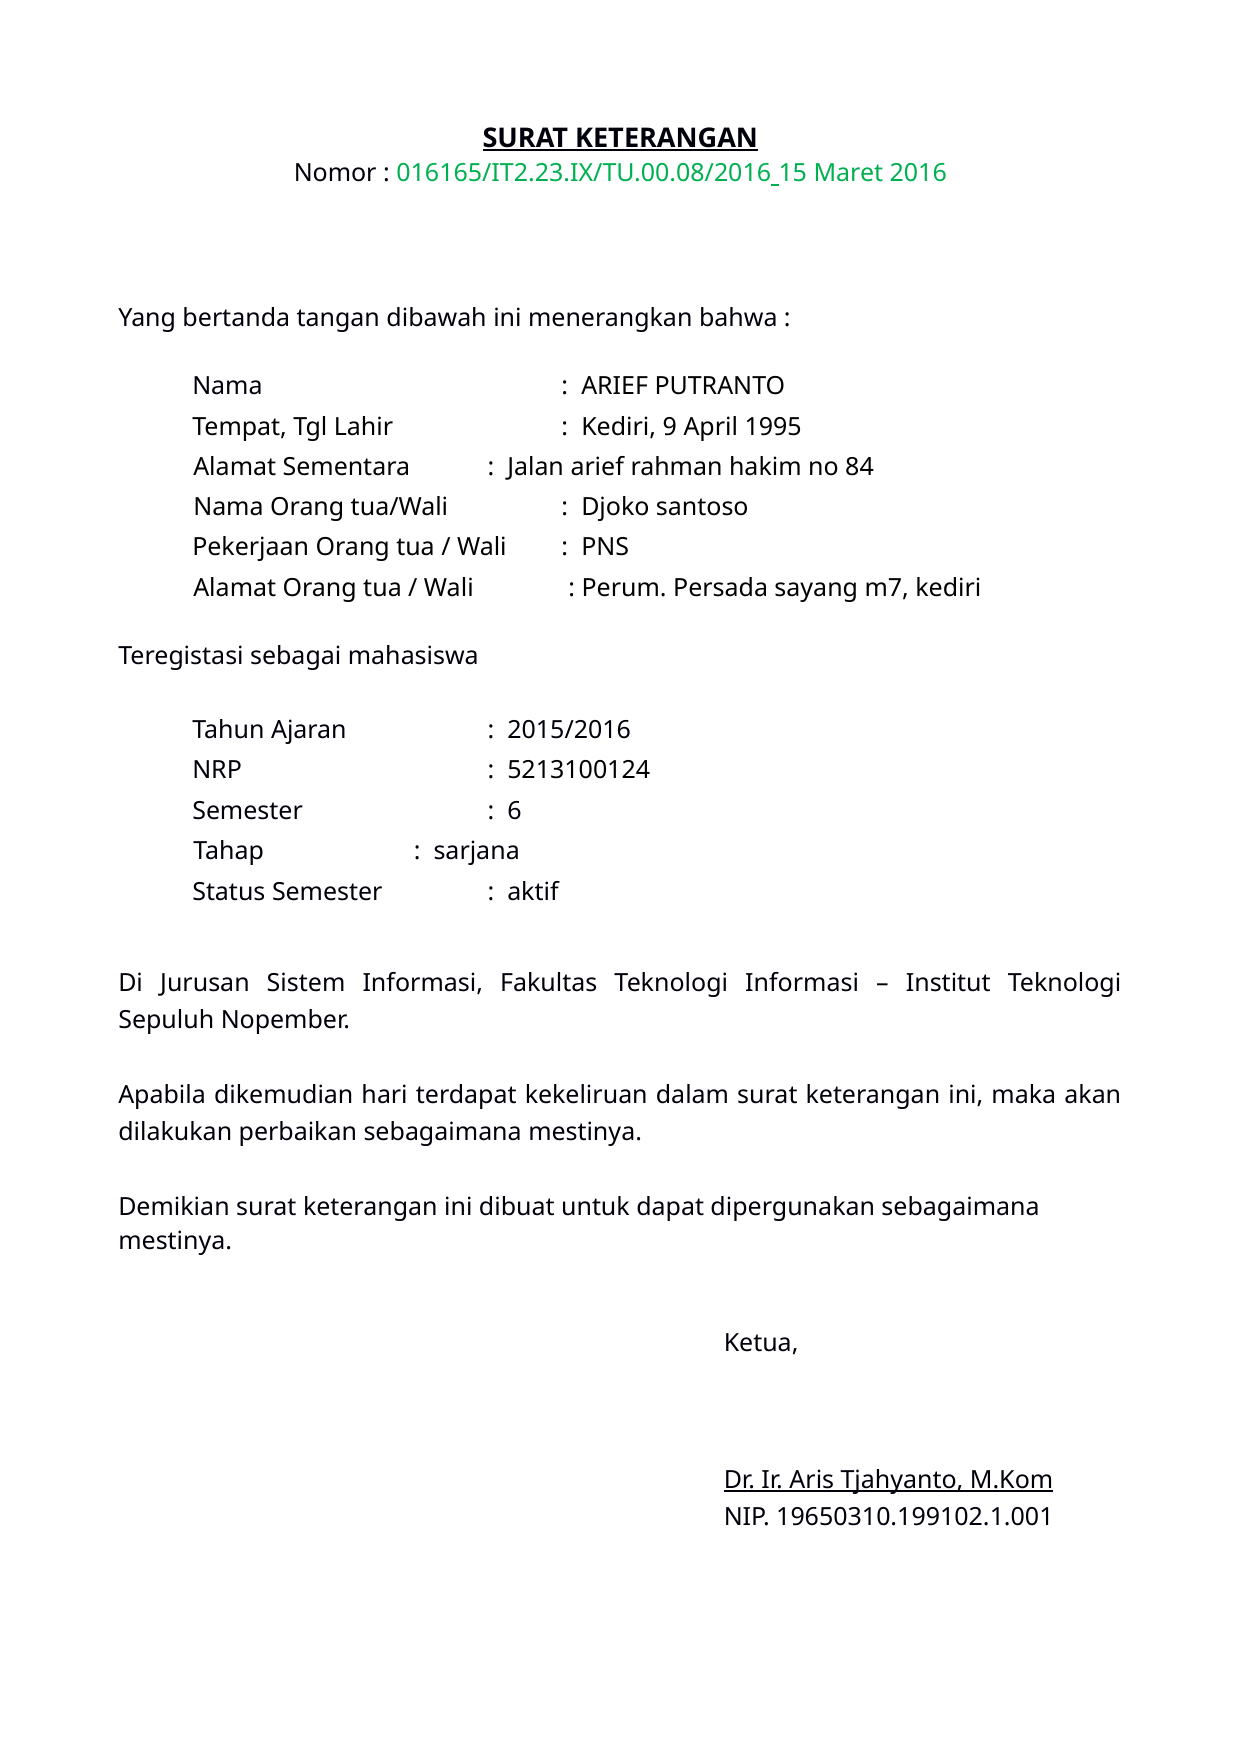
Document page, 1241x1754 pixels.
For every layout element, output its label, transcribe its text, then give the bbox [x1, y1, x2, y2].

text Nomor : 016165/IT2.23.IX/TU.00.08/2016 15 Maret 2016 [118, 155, 1122, 189]
text Tahun Ajaran : 2015/2016 [118, 712, 1122, 746]
text Teregistasi sebagai mahasiswa [118, 637, 1122, 672]
text Status Semester : aktif [118, 873, 1122, 907]
text Tempat, Tgl Lahir : Kediri, 9 April 1995 [118, 408, 1122, 442]
text Yang bertanda tangan dibawah ini menerangkan bahwa : [118, 300, 1122, 334]
text Pekerjaan Orang tua / Wali : PNS [118, 529, 1122, 563]
text NRP : 5213100124 [118, 752, 1122, 786]
text Alamat Orang tua / Wali : Perum. Persada sayang m7, kediri [193, 569, 1122, 603]
text Apabila dikemudian hari terdapat kekeliruan dalam surat keterangan ini, maka akan dilakukan perbaikan sebagaimana mestinya. [118, 1077, 1122, 1148]
text Alamat Sementara : Jalan arief rahman hakim no 84 [193, 448, 1122, 482]
text Di Jurusan Sistem Informasi, Fakultas Teknologi Informasi – Institut Teknologi Sepuluh Nopember. [118, 964, 1122, 1036]
text Nama : ARIEF PUTRANTO [118, 368, 1122, 402]
text Demikian surat keterangan ini dibuat untuk dapat dipergunakan sebagaimana mestinya. [118, 1189, 1122, 1257]
text Dr. Ir. Aris Tjahyanto, M.Kom [118, 1461, 1125, 1495]
text Semester : 6 [118, 792, 1122, 827]
text Tahap : sarjana [118, 833, 1122, 867]
text NIP. 19650310.199102.1.001 [118, 1499, 1122, 1533]
text Ketua, [118, 1325, 1122, 1359]
text SURAT KETERANGAN [118, 118, 1122, 155]
text Nama Orang tua/Wali : Djoko santoso [118, 489, 1122, 523]
